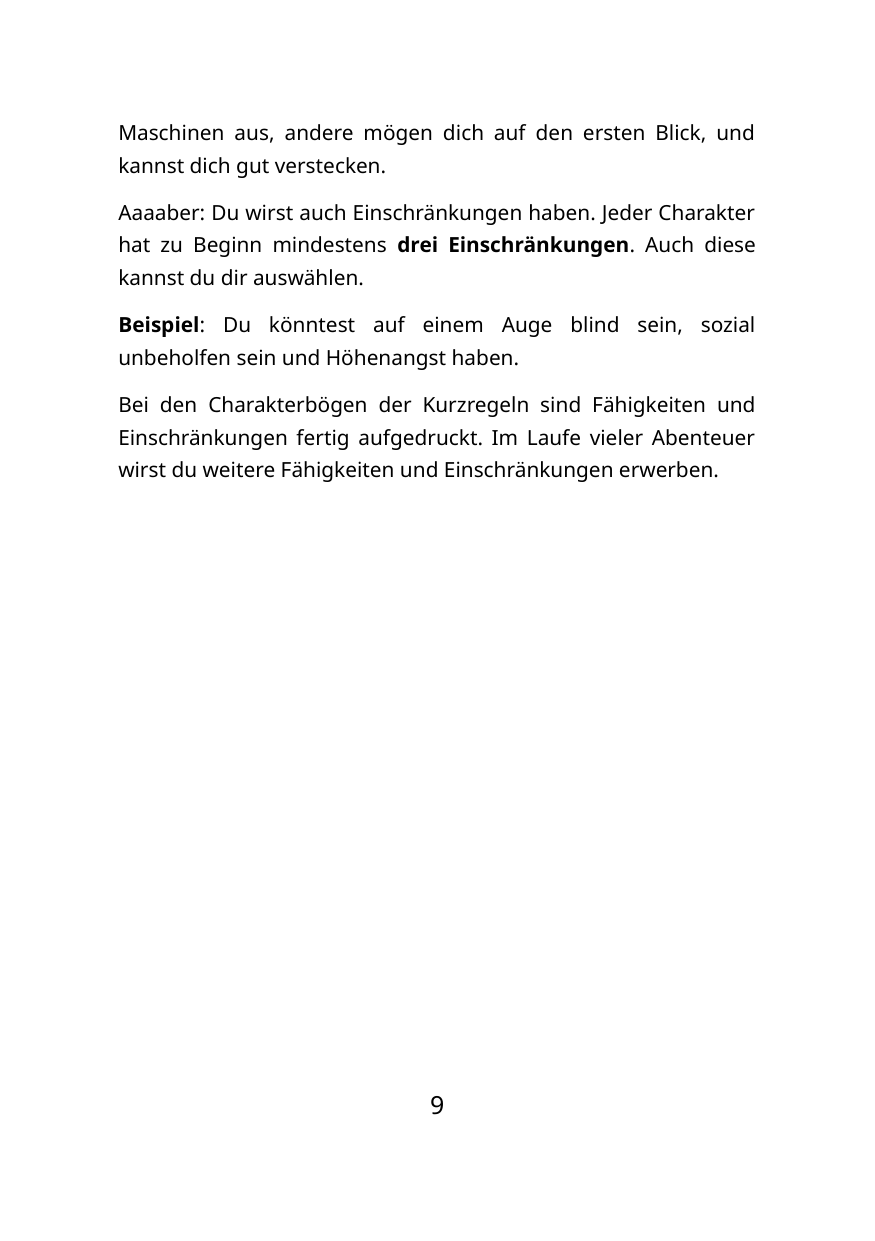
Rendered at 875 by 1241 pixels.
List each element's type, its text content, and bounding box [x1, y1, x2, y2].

text Maschinen aus, andere mögen dich auf den ersten Blick, und kannst dich gut verstecken. [118, 118, 756, 179]
text Beispiel: Du könntest auf einem Auge blind sein, sozial unbeholfen sein und Höhenangst haben. [118, 310, 756, 371]
text Bei den Charakterbögen der Kurzregeln sind Fähigkeiten und Einschränkungen fertig aufgedruckt. Im Laufe vieler Abenteuer wirst du weitere Fähigkeiten und Einschränkungen erwerben. [118, 390, 756, 484]
text Aaaaber: Du wirst auch Einschränkungen haben. Jeder Charakter hat zu Beginn mindestens drei Einschränkungen. Auch diese kannst du dir auswählen. [118, 198, 756, 292]
